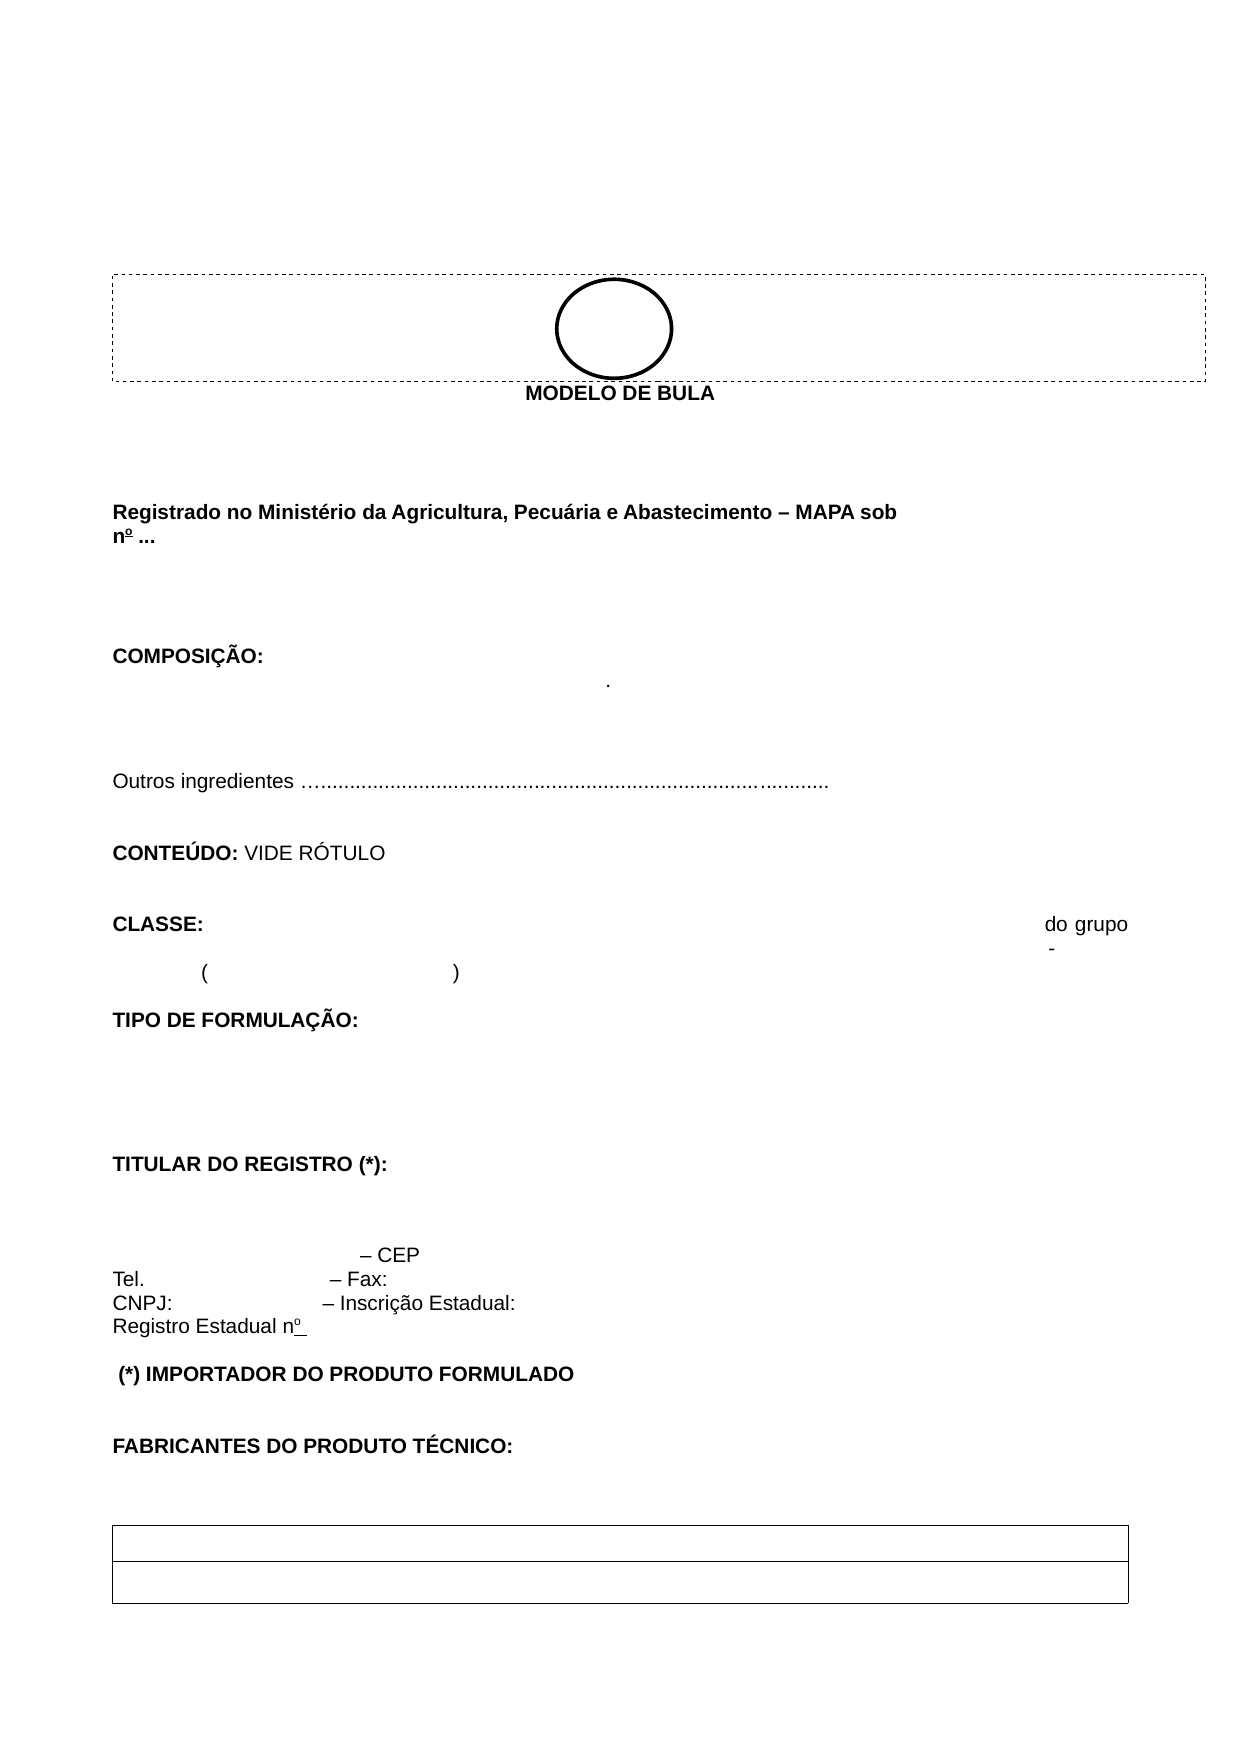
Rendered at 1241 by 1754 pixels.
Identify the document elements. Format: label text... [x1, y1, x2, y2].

text <partner.state_id.name> – CEP <partner.zip> [112, 1242, 1128, 1266]
text MODELO DE BULA [112, 255, 1128, 404]
text <for each="ing in cqqs(o,'others')"> [112, 744, 1128, 768]
table_header <for each="partner in partners(o, 'manufacturer')"> [113, 1526, 1128, 1561]
text </for> [112, 1056, 1128, 1080]
text Registrado no Ministério da Agricultura, Pecuária e Abastecimento – MAPA sob no ...<process.petitioning_number> [112, 500, 1128, 548]
text <partner.street> [112, 1212, 1128, 1236]
text <for each="process in processes(o, 'MAPA')"> [112, 476, 1128, 500]
text </for> [112, 1338, 1128, 1362]
text TITULAR DO REGISTRO (*): [112, 1152, 1128, 1176]
text Tel. <partner.phone> – Fax: <partner.fax> [112, 1266, 1128, 1290]
text COMPOSIÇÃO: <ing.ingredient_id.scientific_name> <ing.ingredient_id.name> <ing.declared_concentration> <ing.uom_id.name>. [112, 644, 1128, 692]
list <o.formulated_product_id.name> [112, 428, 1128, 452]
text TIPO DE FORMULAÇÃO: <o.formulation_type_id.name> [112, 1008, 1128, 1032]
text <for each="ing in cqqs(o,'chemical')"> [112, 888, 1128, 912]
table_cell <partner.name> <partner.street> <partner.city> - <partner.country_id.name> [113, 1562, 1128, 1602]
text (*) IMPORTADOR DO PRODUTO FORMULADO [112, 1362, 1128, 1386]
text CONTEÚDO: VIDE RÓTULO [112, 840, 1128, 864]
text CLASSE: <for each="action in ing.ingredient_id.mode_of_action_ids"> <action.name> </for> do grupo <for each="ing in cqqs(o,'chemical')"> <ing.ingredient_id.ingredient_group_id.name> - </for> (<ing.ingredient_id.name>) [112, 912, 1128, 984]
text </for> [112, 692, 1128, 716]
list <o.formulated_product_id.name> [112, 1477, 1128, 1501]
text FABRICANTES DO PRODUTO TÉCNICO: [112, 1434, 1128, 1458]
text CNPJ: <partner.vat> – Inscrição Estadual: <partner.gov_registration_code> [112, 1290, 1128, 1314]
text </for> [112, 548, 1128, 572]
text Outros ingredientes …........................................................................................<ing.ingredient_id.name> [112, 768, 1128, 792]
text <for each="ing in cqqs(o,'chemical')"> [112, 596, 1128, 620]
text <partner.name> [112, 1182, 1128, 1206]
text </for> [112, 792, 1128, 816]
text Registro Estadual no <partner.env_registration_code> [112, 1314, 1128, 1338]
text <for each="partner in partners(o, 'importer')"> [112, 1104, 1128, 1128]
